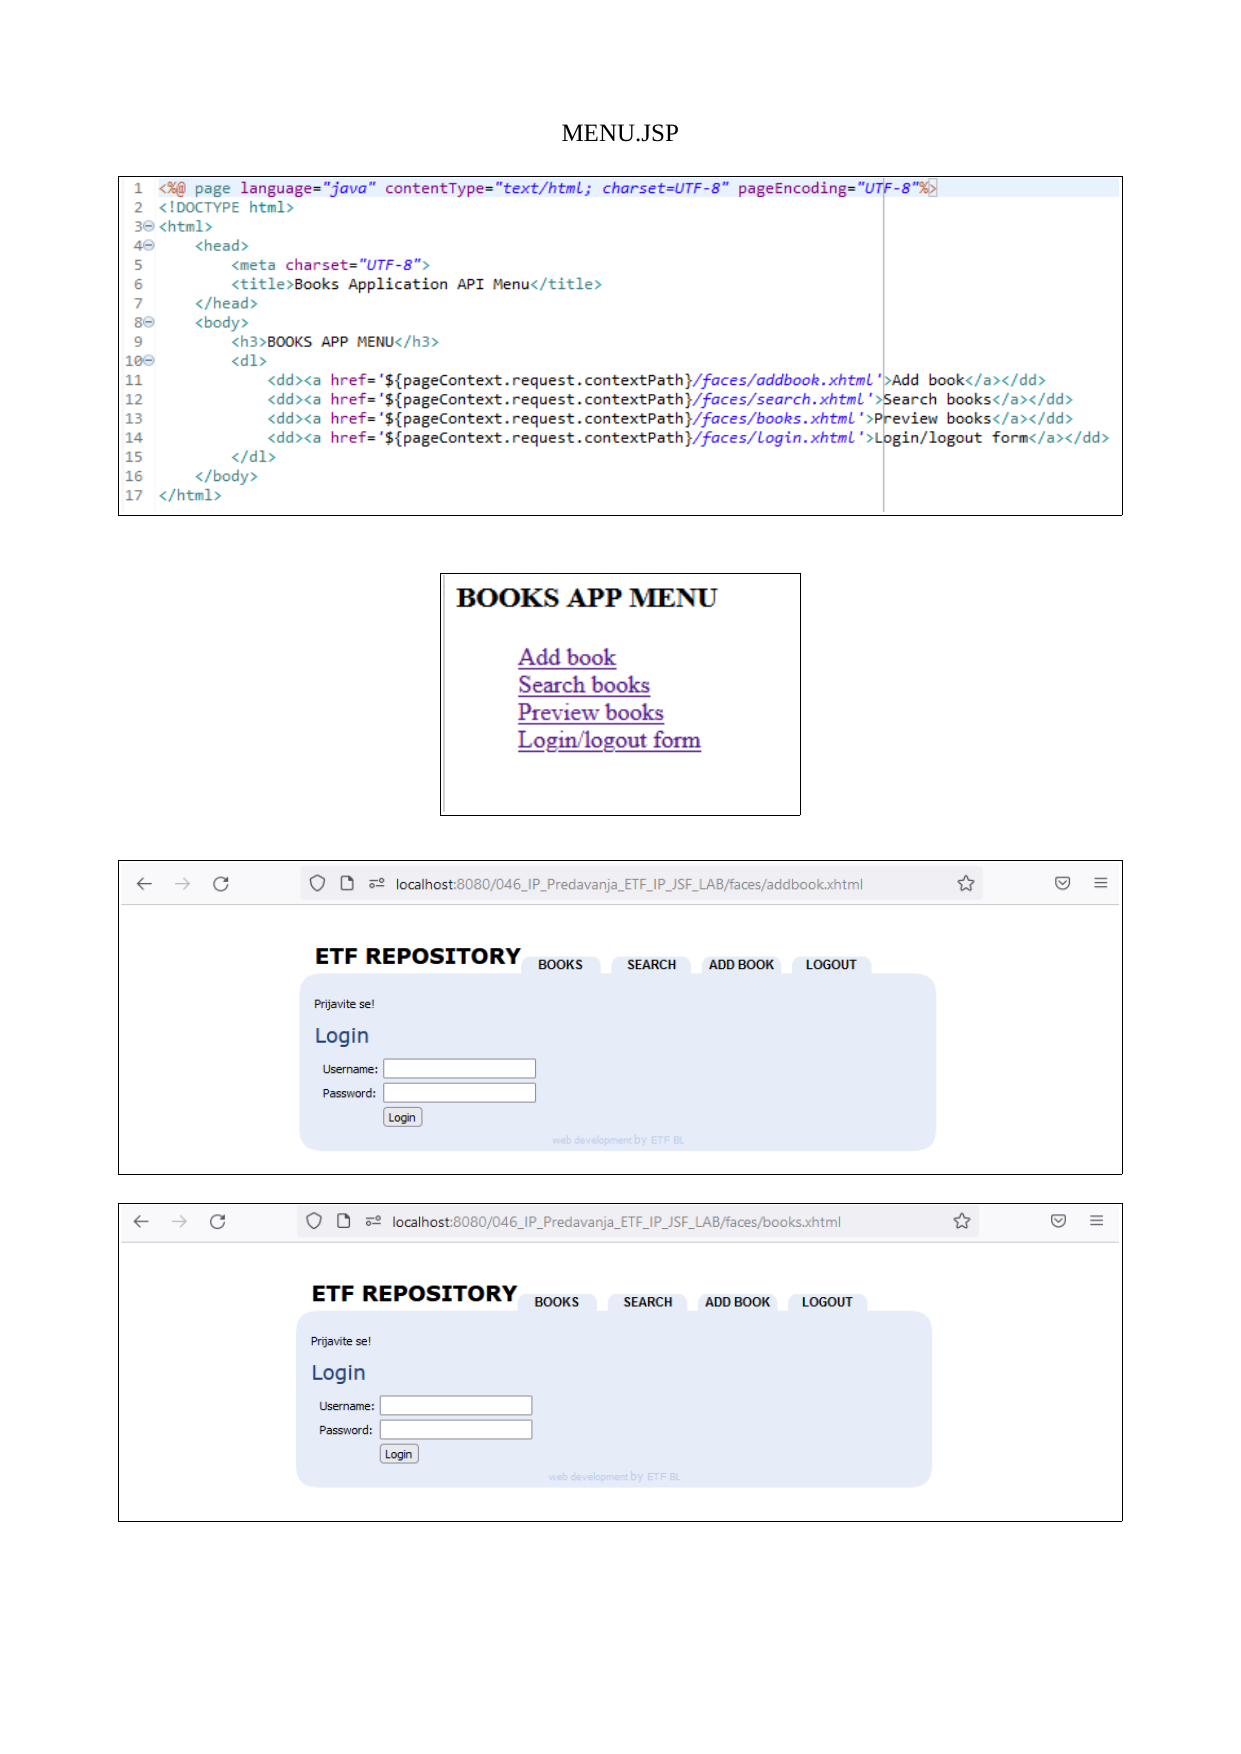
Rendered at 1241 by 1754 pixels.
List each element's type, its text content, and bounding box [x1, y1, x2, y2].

picture [121, 178, 1119, 512]
text MENU.JSP [118, 118, 1122, 147]
picture [121, 1205, 1119, 1518]
picture [121, 863, 1119, 1171]
picture [443, 575, 797, 812]
